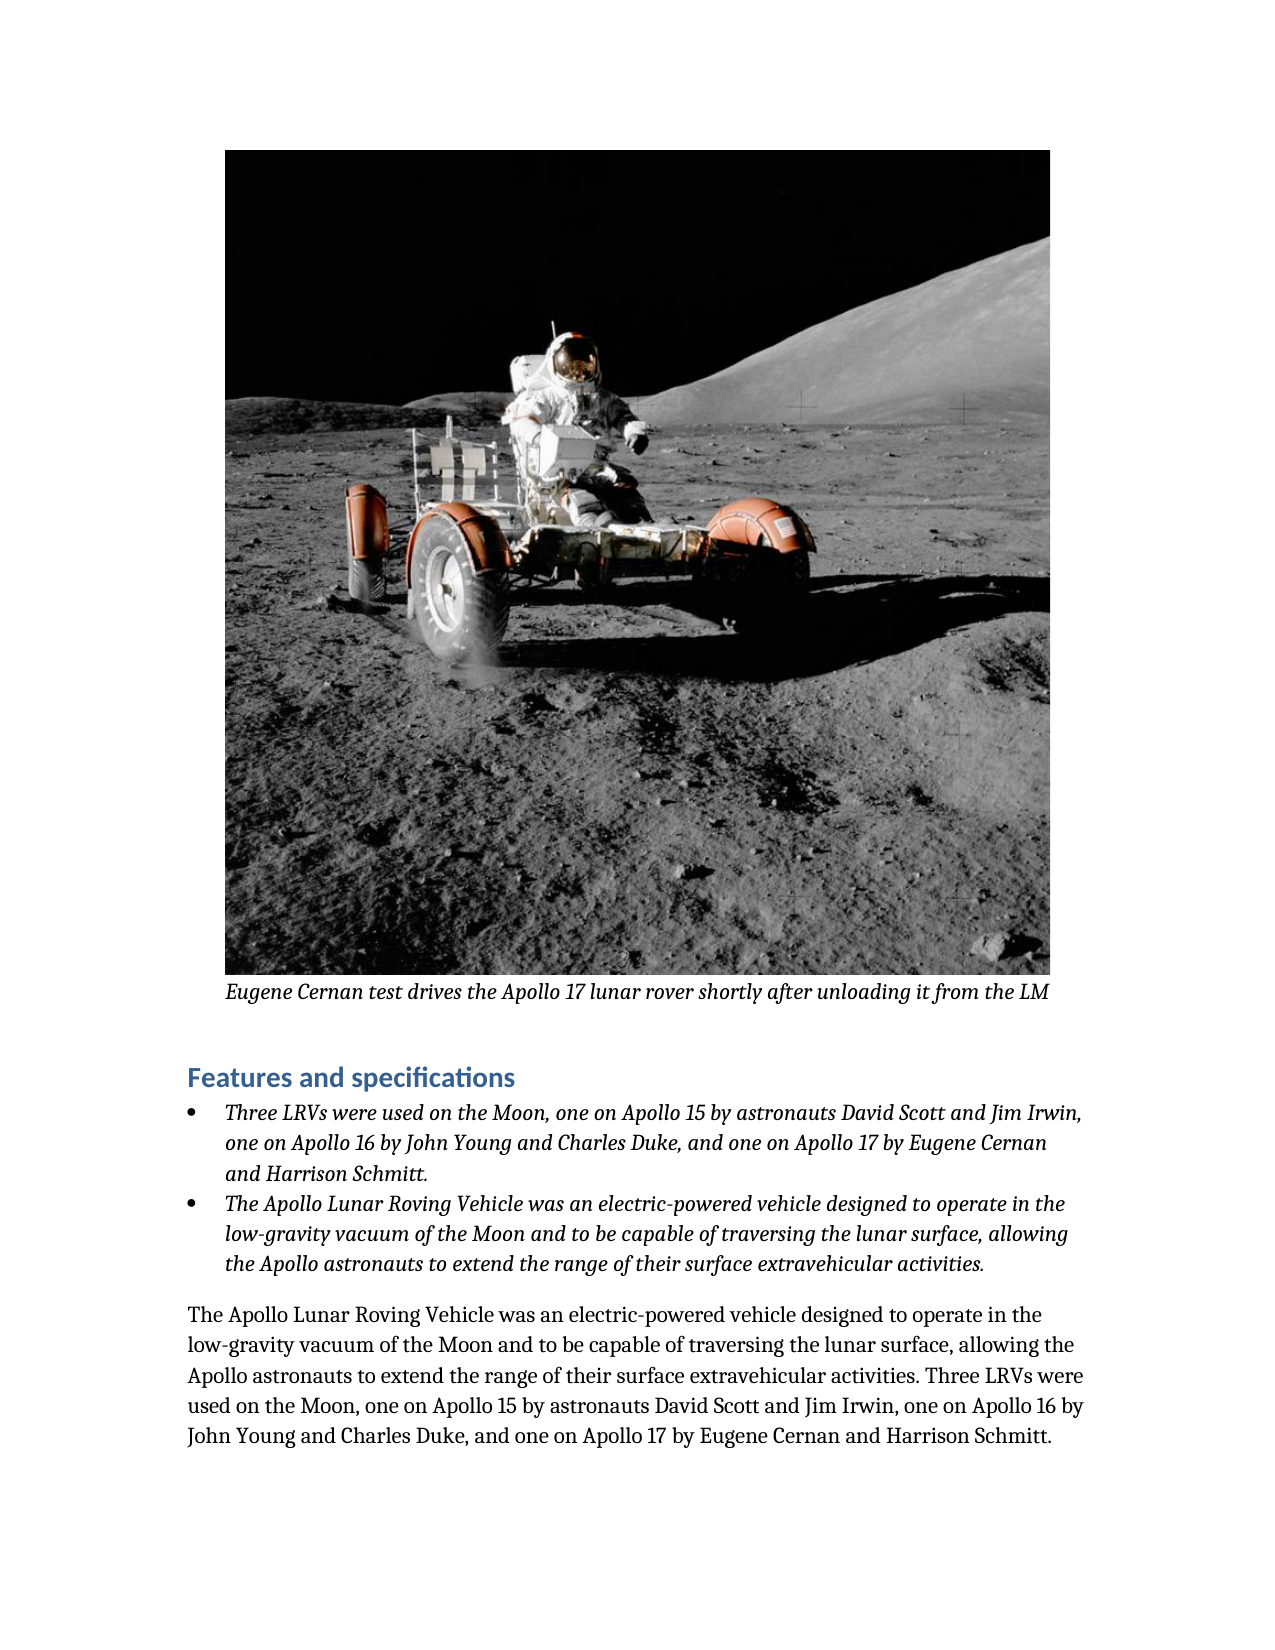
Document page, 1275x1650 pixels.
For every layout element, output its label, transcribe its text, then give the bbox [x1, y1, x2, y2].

list Three LRVs were used on the Moon, one on Apollo 15 by astronauts David Scott and Jim Irwin, one on Apollo 16 by John Young and Charles Duke, and one on Apollo 17 by Eugene Cernan and Harrison Schmitt. [187, 1100, 1087, 1187]
list The Apollo Lunar Roving Vehicle was an electric-powered vehicle designed to operate in the low-gravity vacuum of the Moon and to be capable of traversing the lunar surface, allowing the Apollo astronauts to extend the range of their surface extravehicular activities. [187, 1191, 1087, 1277]
text Eugene Cernan test drives the Apollo 17 lunar rover shortly after unloading it from the LM [187, 150, 1087, 1005]
text The Apollo Lunar Roving Vehicle was an electric-powered vehicle designed to operate in the low-gravity vacuum of the Moon and to be capable of traversing the lunar surface, allowing the Apollo astronauts to extend the range of their surface extravehicular activities. Three LRVs were used on the Moon, one on Apollo 15 by astronauts David Scott and Jim Irwin, one on Apollo 16 by John Young and Charles Duke, and one on Apollo 17 by Eugene Cernan and Harrison Schmitt. [187, 1302, 1087, 1449]
picture [225, 150, 1050, 975]
subtitle Features and specifications [187, 1059, 1087, 1095]
